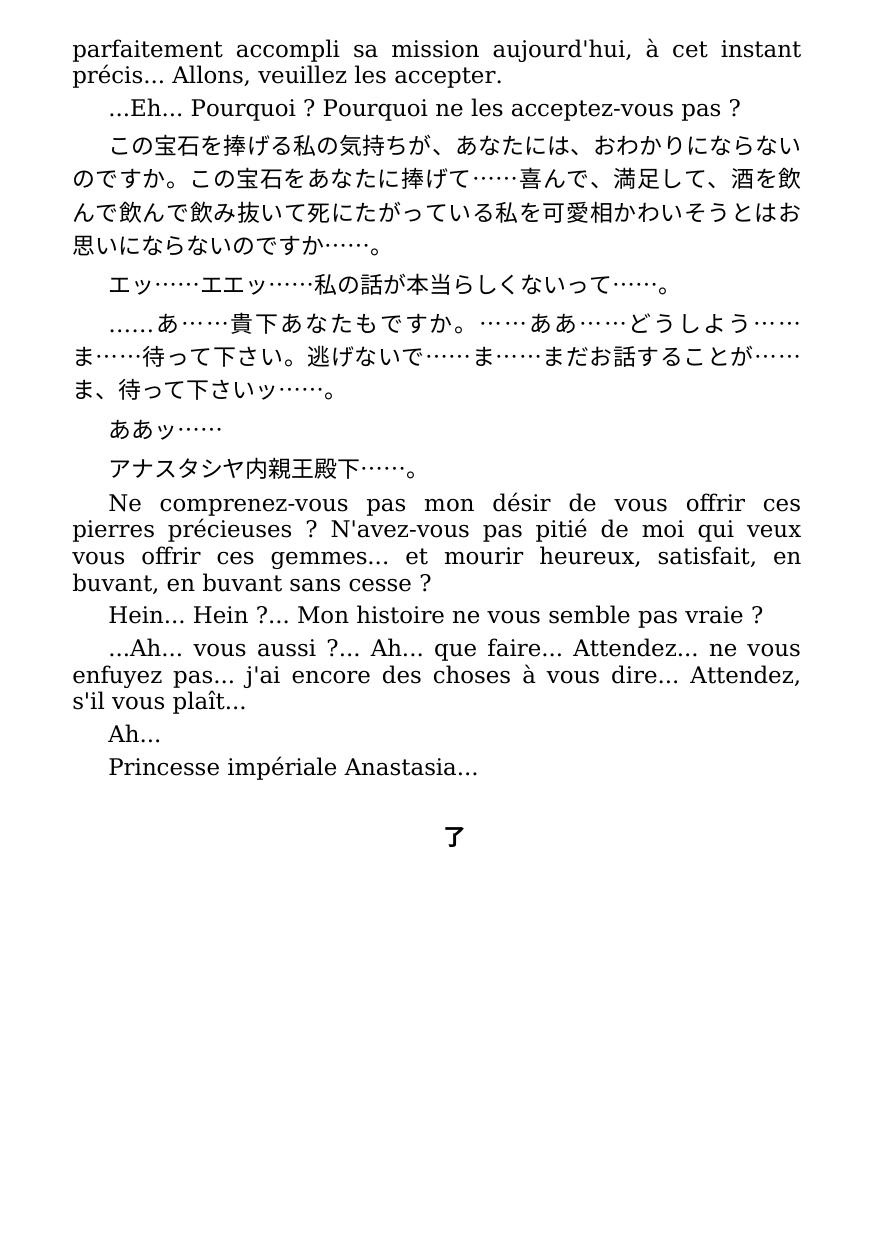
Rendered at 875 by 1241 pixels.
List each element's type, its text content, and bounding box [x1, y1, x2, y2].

text エッ……エエッ……私の話が本当らしくないって……。 [72, 267, 802, 300]
text ...Ah... vous aussi ?... Ah... que faire... Attendez... ne vous enfuyez pas... j'ai encore des choses à vous dire... Attendez, s'il vous plaît... [72, 635, 802, 715]
text ...Eh... Pourquoi ? Pourquoi ne les acceptez-vous pas ? [72, 95, 802, 122]
text アナスタシヤ内親王殿下……。 [72, 451, 802, 484]
text Ne comprenez-vous pas mon désir de vous offrir ces pierres précieuses ? N'avez-vous pas pitié de moi qui veux vous offrir ces gemmes... et mourir heureux, satisfait, en buvant, en buvant sans cesse ? [72, 490, 802, 597]
text Ah... [72, 721, 802, 748]
text この宝石を捧げる私の気持ちが、あなたには、おわかりにならないのですか。この宝石をあなたに捧げて……喜んで、満足して、酒を飲んで飲んで飲み抜いて死にたがっている私を可愛相かわいそうとはお思いにならないのですか……。 [72, 128, 802, 261]
text ……あ……貴下あなたもですか。……ああ……どうしよう……ま……待って下さい。逃げないで……ま……まだお話することが……ま、待って下さいッ……。 [72, 306, 802, 406]
text ああッ…… [72, 412, 802, 445]
text Hein... Hein ?... Mon histoire ne vous semble pas vraie ? [72, 602, 802, 629]
text 了 [72, 819, 802, 852]
text parfaitement accompli sa mission aujourd'hui, à cet instant précis... Allons, veuillez les accepter. [72, 36, 802, 89]
text Princesse impériale Anastasia... [72, 754, 802, 780]
